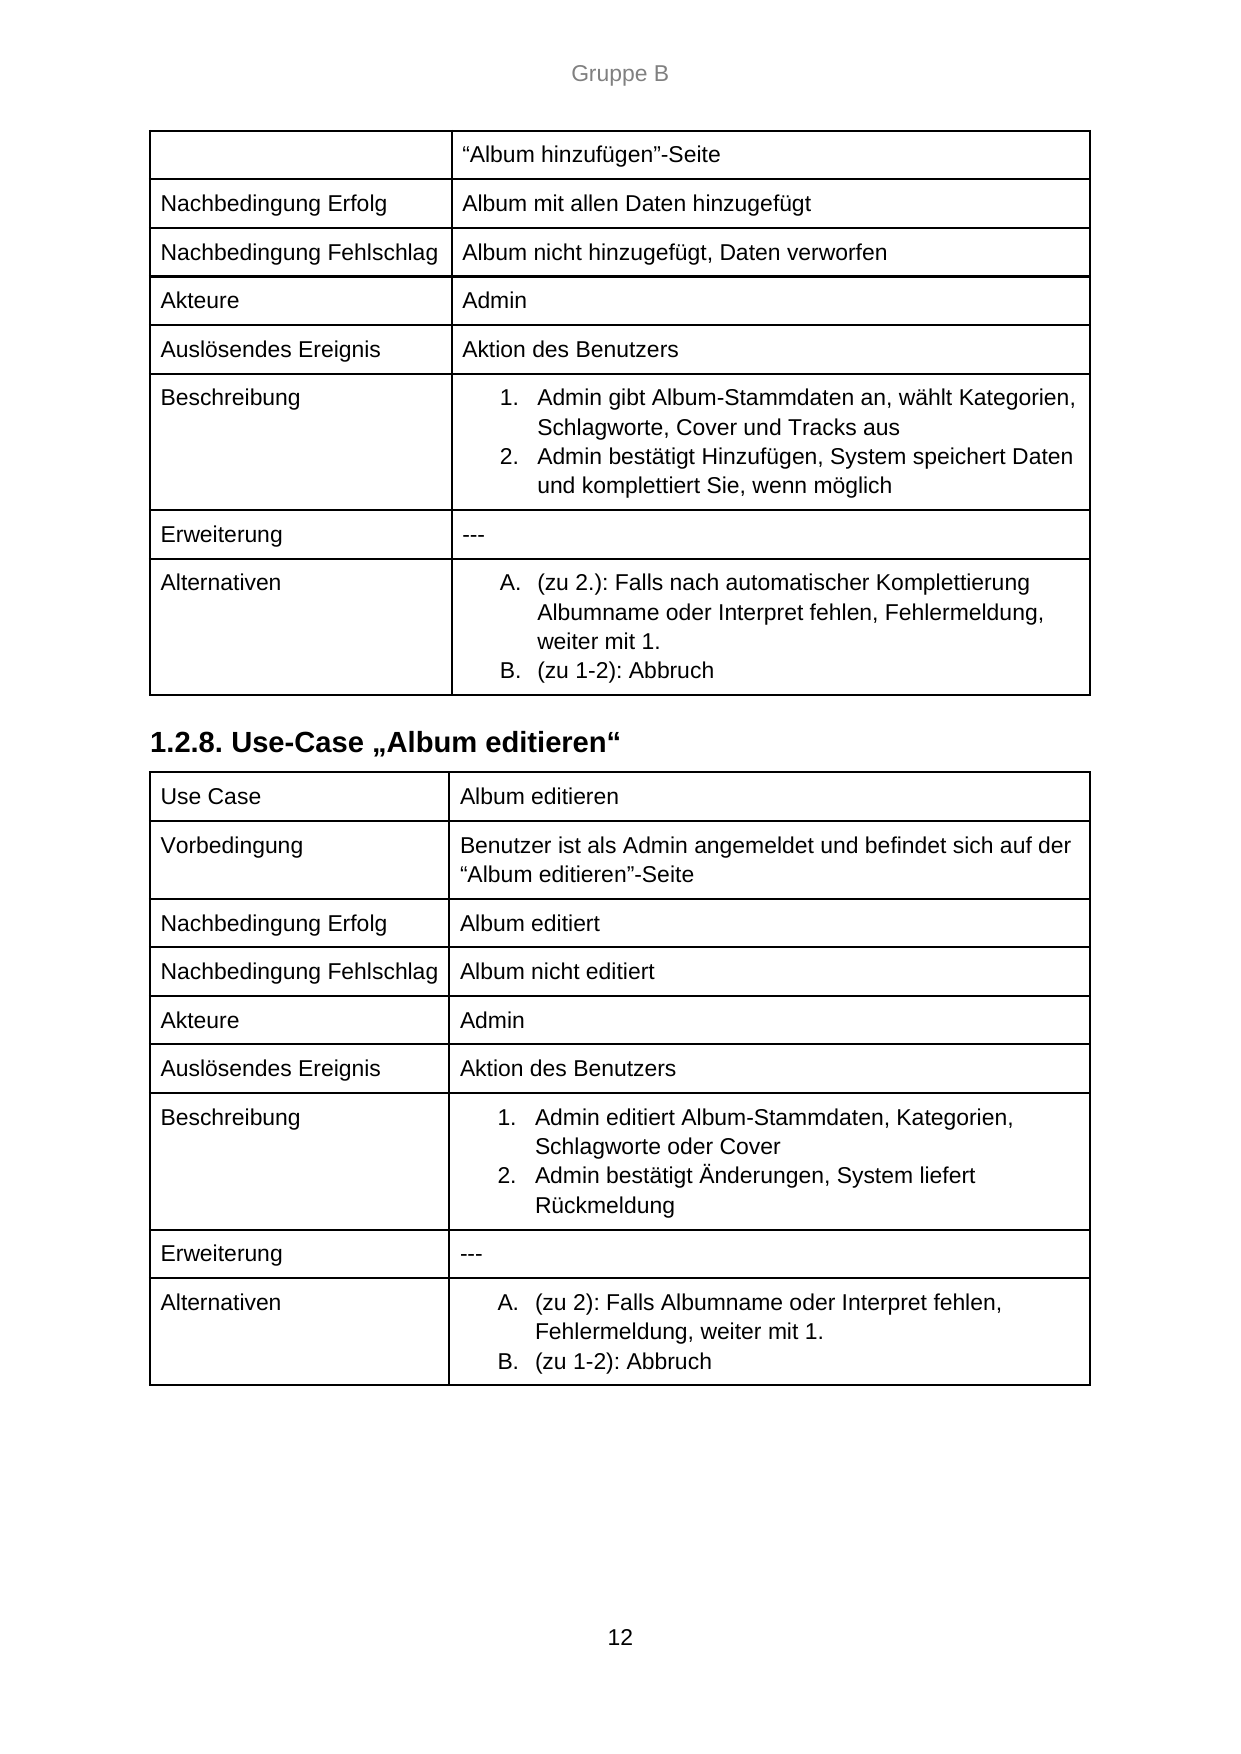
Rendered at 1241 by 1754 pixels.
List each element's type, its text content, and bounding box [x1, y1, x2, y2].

table_cell Vorbedingung [151, 822, 448, 898]
table_cell Nachbedingung Erfolg [151, 180, 451, 227]
table_cell Beschreibung [151, 1094, 448, 1228]
table_cell Admin [450, 997, 1089, 1043]
table_cell Nachbedingung Erfolg [151, 900, 448, 946]
table_cell (zu 2): Falls Albumname oder Interpret fehlen, Fehlermeldung, weiter mit 1. (zu 1-2): Abbruch [450, 1279, 1089, 1384]
table_header Use Case [151, 773, 448, 820]
table_cell (zu 2.): Falls nach automatischer Komplettierung Albumname oder Interpret fehlen, Fehlermeldung, weiter mit 1. (zu 1-2): Abbruch [453, 560, 1089, 694]
table_cell Aktion des Benutzers [450, 1045, 1089, 1092]
table_cell Nachbedingung Fehlschlag [151, 948, 448, 995]
table_cell Erweiterung [151, 511, 451, 558]
table_cell [151, 132, 451, 178]
table_cell Auslösendes Ereignis [151, 326, 451, 372]
table_cell Auslösendes Ereignis [151, 1045, 448, 1092]
table_cell Admin editiert Album-Stammdaten, Kategorien, Schlagworte oder Cover Admin bestätigt Änderungen, System liefert Rückmeldung [450, 1094, 1089, 1228]
table_cell Album editiert [450, 900, 1089, 946]
table_cell Album nicht hinzugefügt, Daten verworfen [453, 229, 1089, 275]
subtitle Use-Case „Album editieren“ [150, 726, 1090, 758]
table_cell “Album hinzufügen”-Seite [453, 132, 1089, 178]
table_cell Benutzer ist als Admin angemeldet und befindet sich auf der “Album editieren”-Seite [450, 822, 1089, 898]
table_cell Nachbedingung Fehlschlag [151, 229, 451, 275]
table_cell Erweiterung [151, 1231, 448, 1277]
table_cell Aktion des Benutzers [453, 326, 1089, 372]
table_cell Akteure [151, 278, 451, 324]
table_cell Album nicht editiert [450, 948, 1089, 995]
table_cell Alternativen [151, 1279, 448, 1384]
table_cell --- [450, 1231, 1089, 1277]
table_cell Akteure [151, 997, 448, 1043]
table_cell Admin [453, 278, 1089, 324]
table_header Album editieren [450, 773, 1089, 820]
table_cell Alternativen [151, 560, 451, 694]
table_cell Album mit allen Daten hinzugefügt [453, 180, 1089, 227]
table_cell Admin gibt Album-Stammdaten an, wählt Kategorien, Schlagworte, Cover und Tracks aus Admin bestätigt Hinzufügen, System speichert Daten und komplettiert Sie, wenn möglich [453, 375, 1089, 509]
table_cell --- [453, 511, 1089, 558]
table_cell Beschreibung [151, 375, 451, 509]
